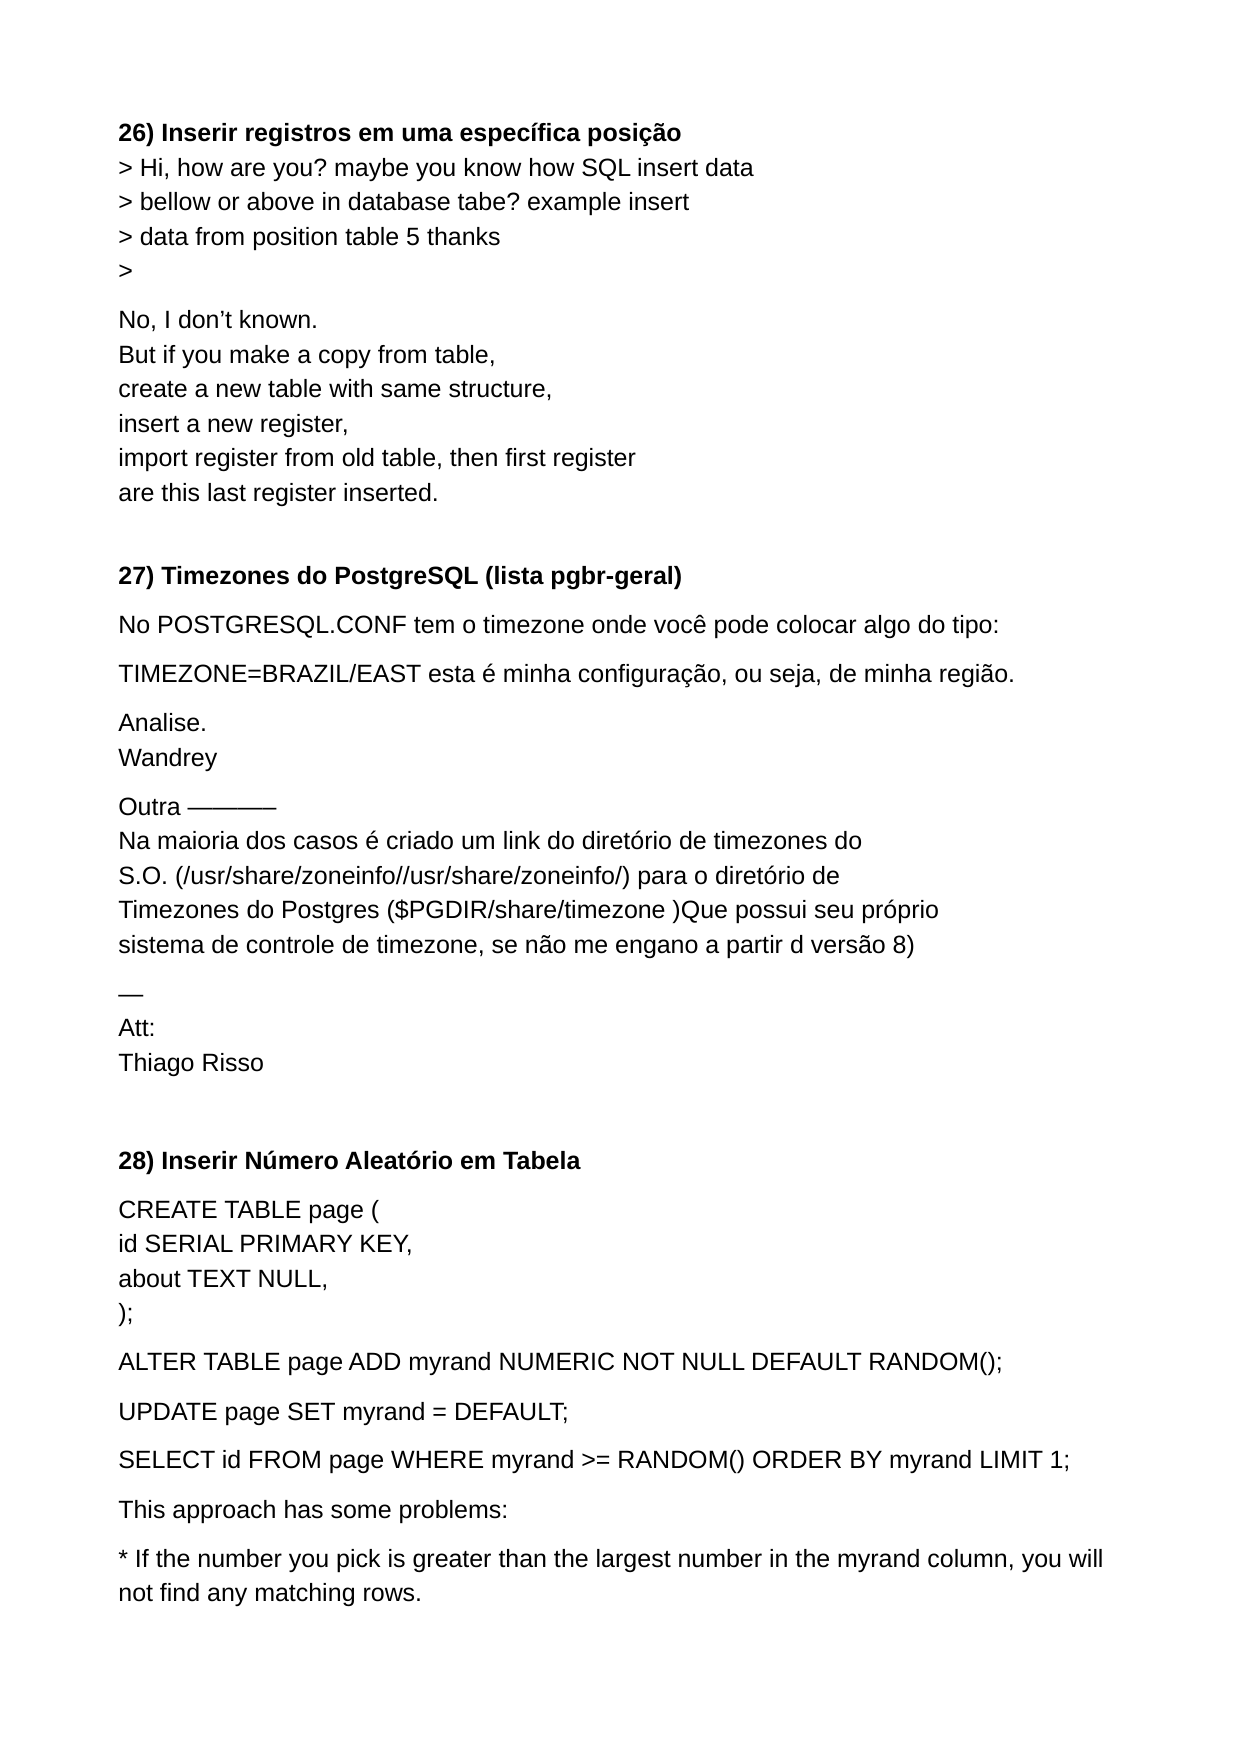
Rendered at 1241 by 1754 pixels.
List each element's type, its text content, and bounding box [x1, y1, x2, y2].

text TIMEZONE=BRAZIL/EAST esta é minha configuração, ou seja, de minha região. [118, 659, 1122, 688]
text — Att: Thiago Risso [118, 979, 1122, 1076]
text 28) Inserir Número Aleatório em Tabela [118, 1146, 1122, 1174]
text UPDATE page SET myrand = DEFAULT; [118, 1396, 1122, 1425]
text SELECT id FROM page WHERE myrand >= RANDOM() ORDER BY myrand LIMIT 1; [118, 1446, 1122, 1474]
text No POSTGRESQL.CONF tem o timezone onde você pode colocar algo do tipo: [118, 610, 1122, 639]
text Outra ———– Na maioria dos casos é criado um link do diretório de timezones do S.O. (/usr/share/zoneinfo//usr/share/zoneinfo/) para o diretório de Timezones do Postgres ($PGDIR/share/timezone )Que possui seu próprio sistema de controle de timezone, se não me engano a partir d versão 8) [118, 792, 1122, 958]
text * If the number you pick is greater than the largest number in the myrand column, you will not find any matching rows. [118, 1544, 1122, 1607]
text 27) Timezones do PostgreSQL (lista pgbr-geral) [118, 561, 1122, 590]
text 26) Inserir registros em uma específica posição > Hi, how are you? maybe you know how SQL insert data > bellow or above in database tabe? example insert > data from position table 5 thanks > [118, 118, 1122, 285]
text CREATE TABLE page ( id SERIAL PRIMARY KEY, about TEXT NULL, ); [118, 1195, 1122, 1327]
text No, I don’t known. But if you make a copy from table, create a new table with same structure, insert a new register, import register from old table, then first register are this last register inserted. [118, 305, 1122, 541]
text ALTER TABLE page ADD myrand NUMERIC NOT NULL DEFAULT RANDOM(); [118, 1347, 1122, 1376]
text Analise. Wandrey [118, 708, 1122, 771]
text This approach has some problems: [118, 1494, 1122, 1523]
